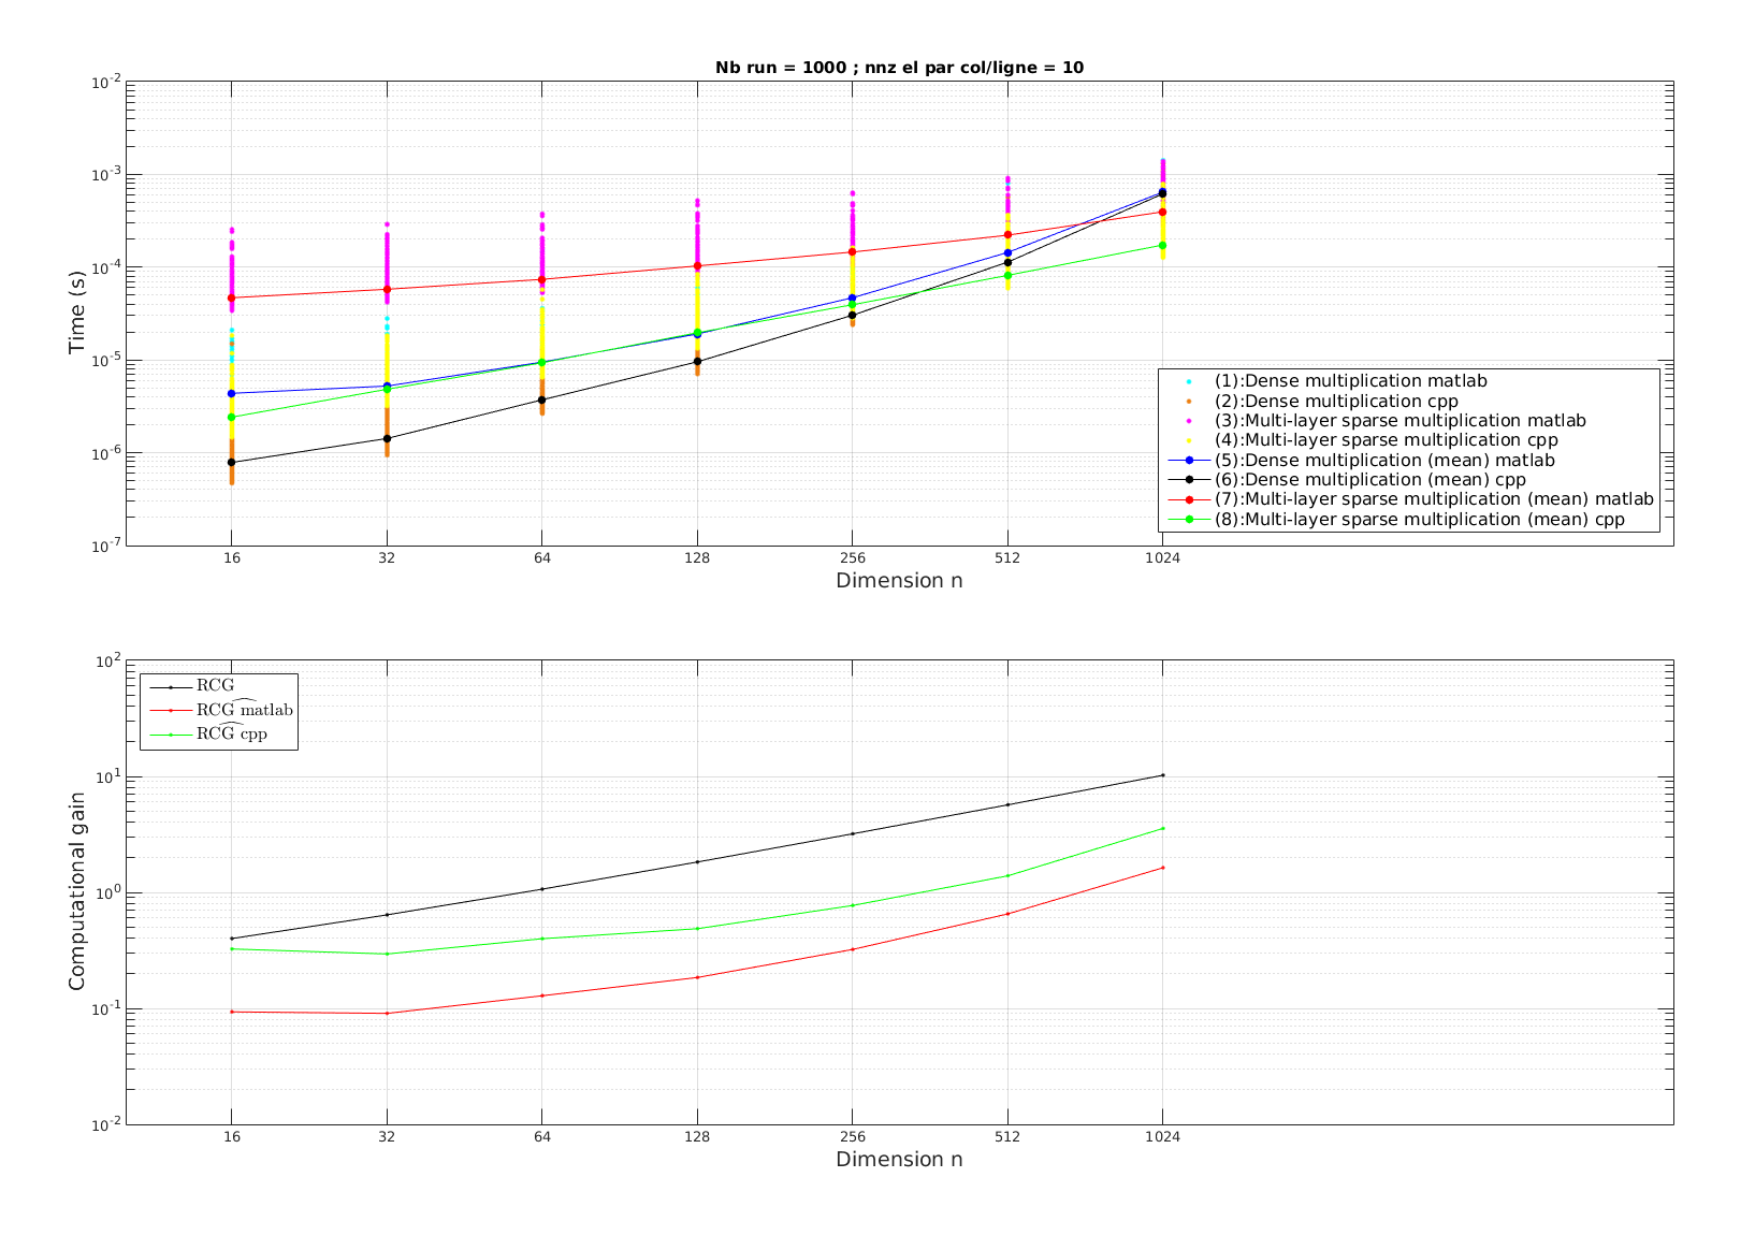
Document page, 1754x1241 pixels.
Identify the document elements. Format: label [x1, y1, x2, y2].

picture [43, 43, 1711, 1177]
